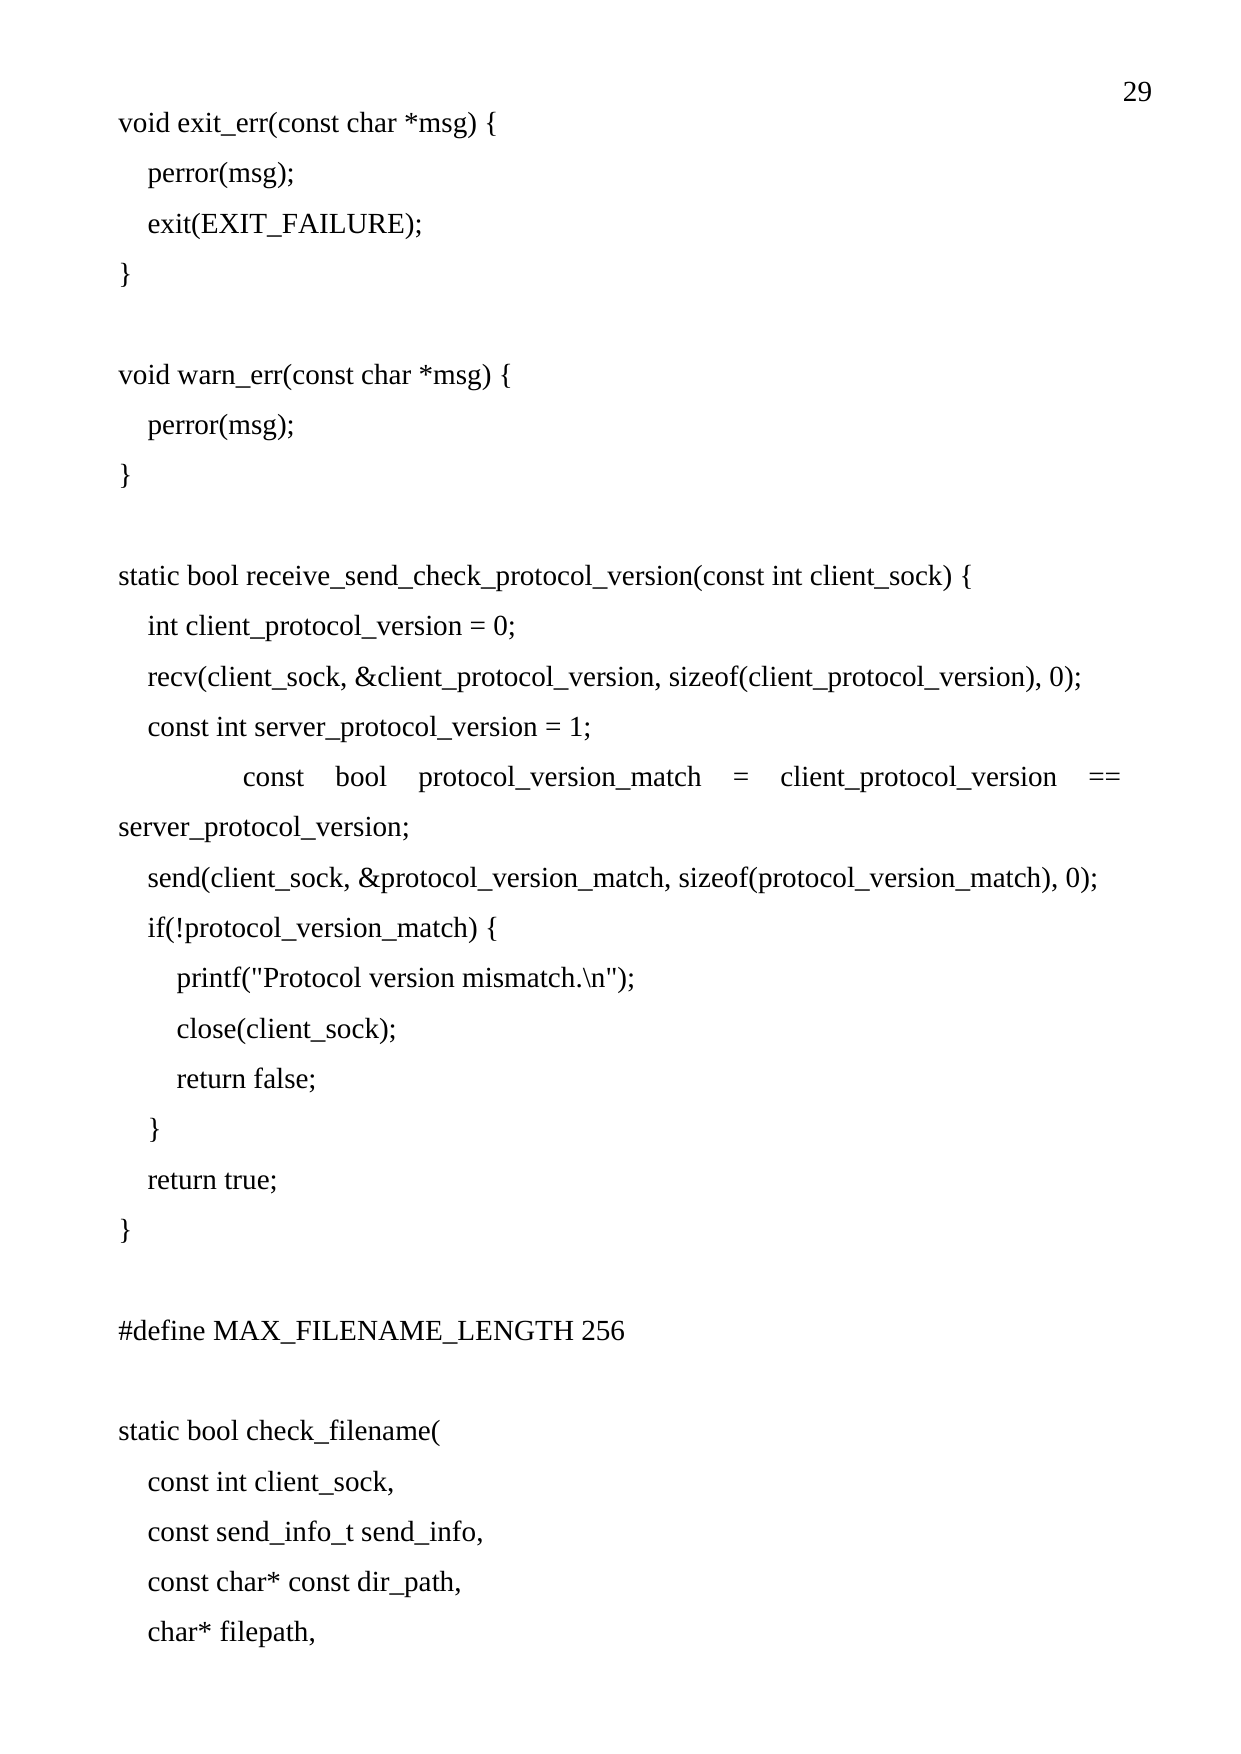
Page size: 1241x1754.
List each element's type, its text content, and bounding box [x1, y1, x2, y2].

text void warn_err(const char *msg) { [118, 357, 1122, 390]
text send(client_sock, &protocol_version_match, sizeof(protocol_version_match), 0); [118, 860, 1122, 893]
text } [118, 1111, 1122, 1145]
text #define MAX_FILENAME_LENGTH 256 [118, 1313, 1122, 1346]
text const int server_protocol_version = 1; [118, 709, 1122, 742]
text char* filepath, [118, 1614, 1122, 1648]
text const send_info_t send_info, [118, 1514, 1122, 1547]
text exit(EXIT_FAILURE); [118, 206, 1122, 239]
text static bool receive_send_check_protocol_version(const int client_sock) { [118, 558, 1122, 592]
text const int client_sock, [118, 1464, 1122, 1497]
text const char* const dir_path, [118, 1564, 1122, 1598]
text perror(msg); [118, 156, 1122, 189]
text const bool protocol_version_match = client_protocol_version == server_protocol_version; [118, 759, 1122, 843]
text return false; [118, 1061, 1122, 1095]
text int client_protocol_version = 0; [118, 608, 1122, 642]
text } [118, 256, 1122, 290]
text perror(msg); [118, 407, 1122, 441]
text recv(client_sock, &client_protocol_version, sizeof(client_protocol_version), 0); [118, 659, 1122, 692]
text } [118, 1212, 1122, 1246]
text static bool check_filename( [118, 1413, 1122, 1447]
text close(client_sock); [118, 1011, 1122, 1044]
text if(!protocol_version_match) { [118, 910, 1122, 944]
text return true; [118, 1162, 1122, 1195]
text } [118, 457, 1122, 491]
text printf("Protocol version mismatch.\n"); [118, 961, 1122, 994]
text void exit_err(const char *msg) { [118, 105, 1122, 139]
